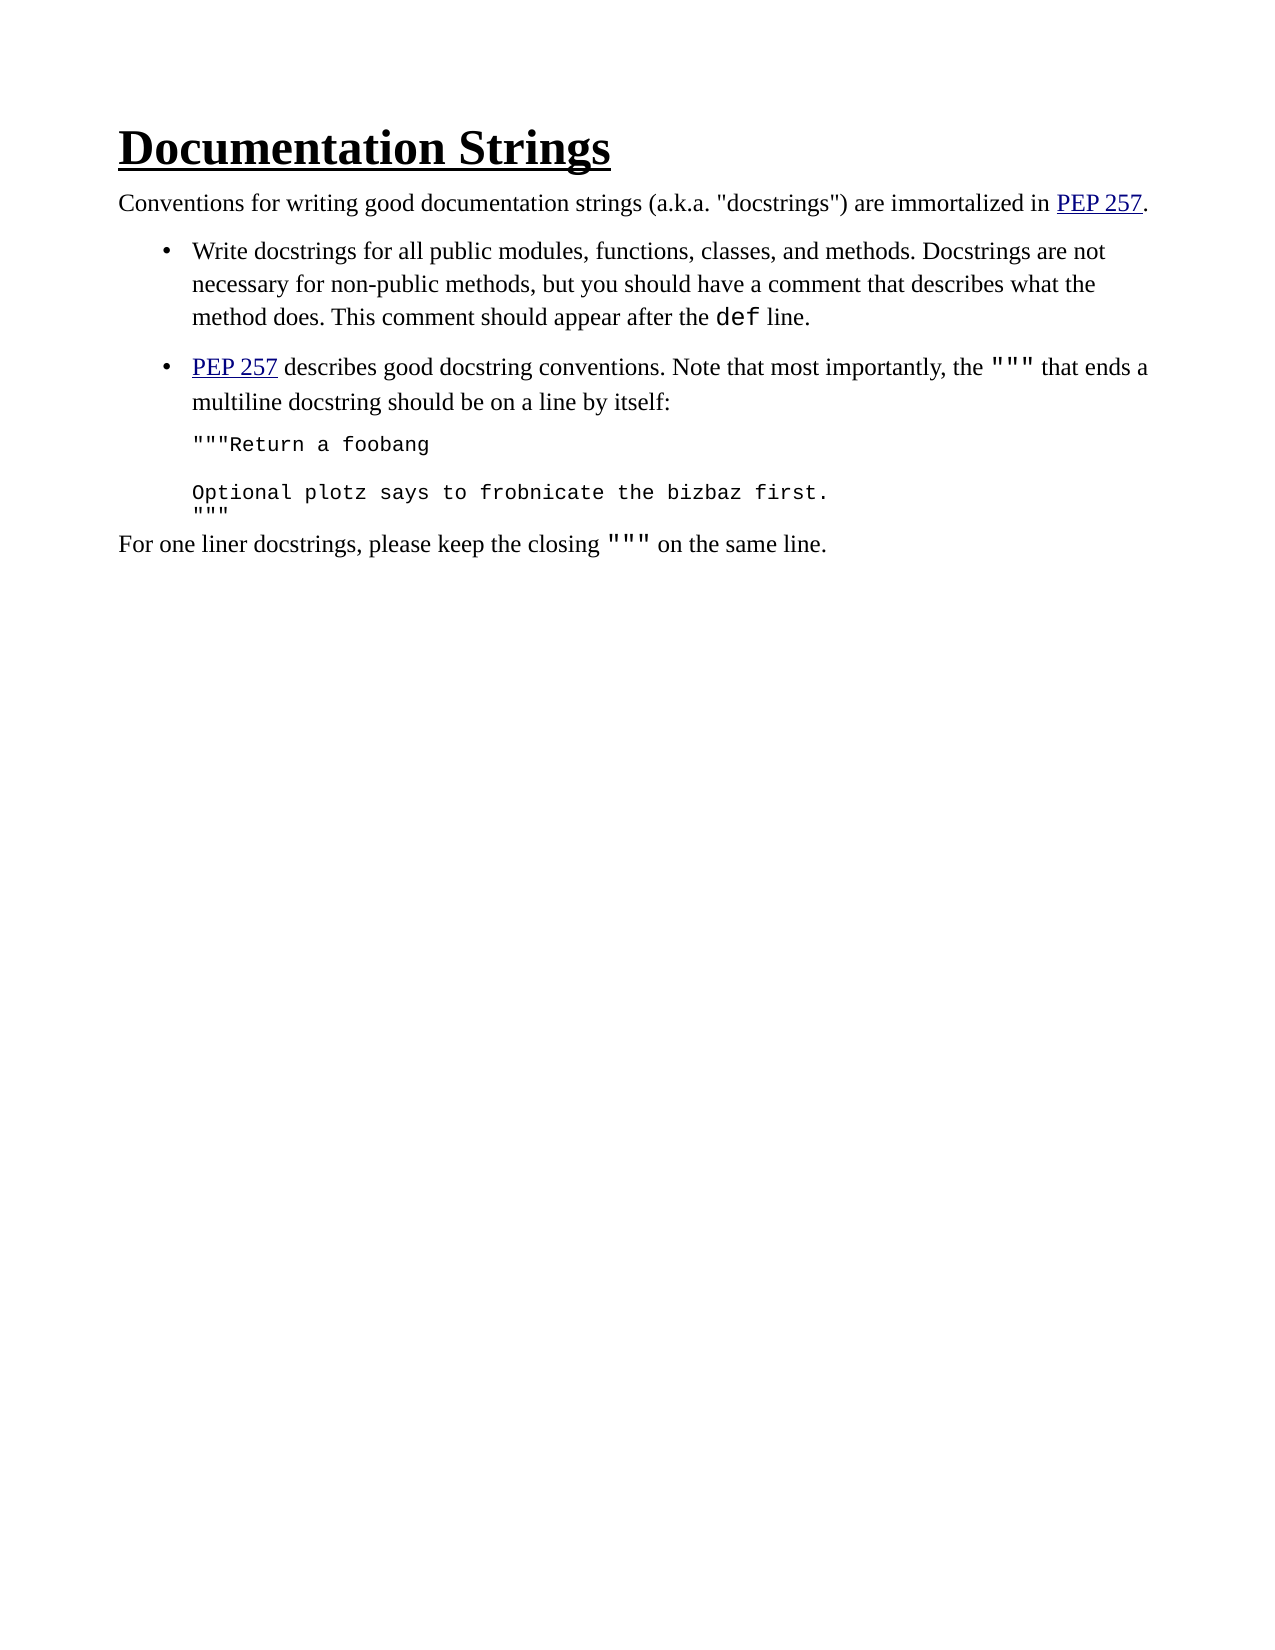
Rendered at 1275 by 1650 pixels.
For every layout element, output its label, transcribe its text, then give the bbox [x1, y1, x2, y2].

list """ [162, 505, 1157, 529]
subtitle Documentation Strings [118, 118, 1157, 176]
list Optional plotz says to frobnicate the bizbaz first. [162, 482, 1157, 505]
list PEP 257 describes good docstring conventions. Note that most importantly, the """ that ends a multiline docstring should be on a line by itself: [162, 352, 1157, 416]
list Write docstrings for all public modules, functions, classes, and methods. Docstrings are not necessary for non-public methods, but you should have a comment that describes what the method does. This comment should appear after the def line. [162, 236, 1157, 333]
text Conventions for writing good documentation strings (a.k.a. "docstrings") are immortalized in PEP 257. [118, 188, 1157, 217]
text For one liner docstrings, please keep the closing """ on the same line. [118, 529, 1157, 560]
list """Return a foobang [162, 434, 1157, 458]
